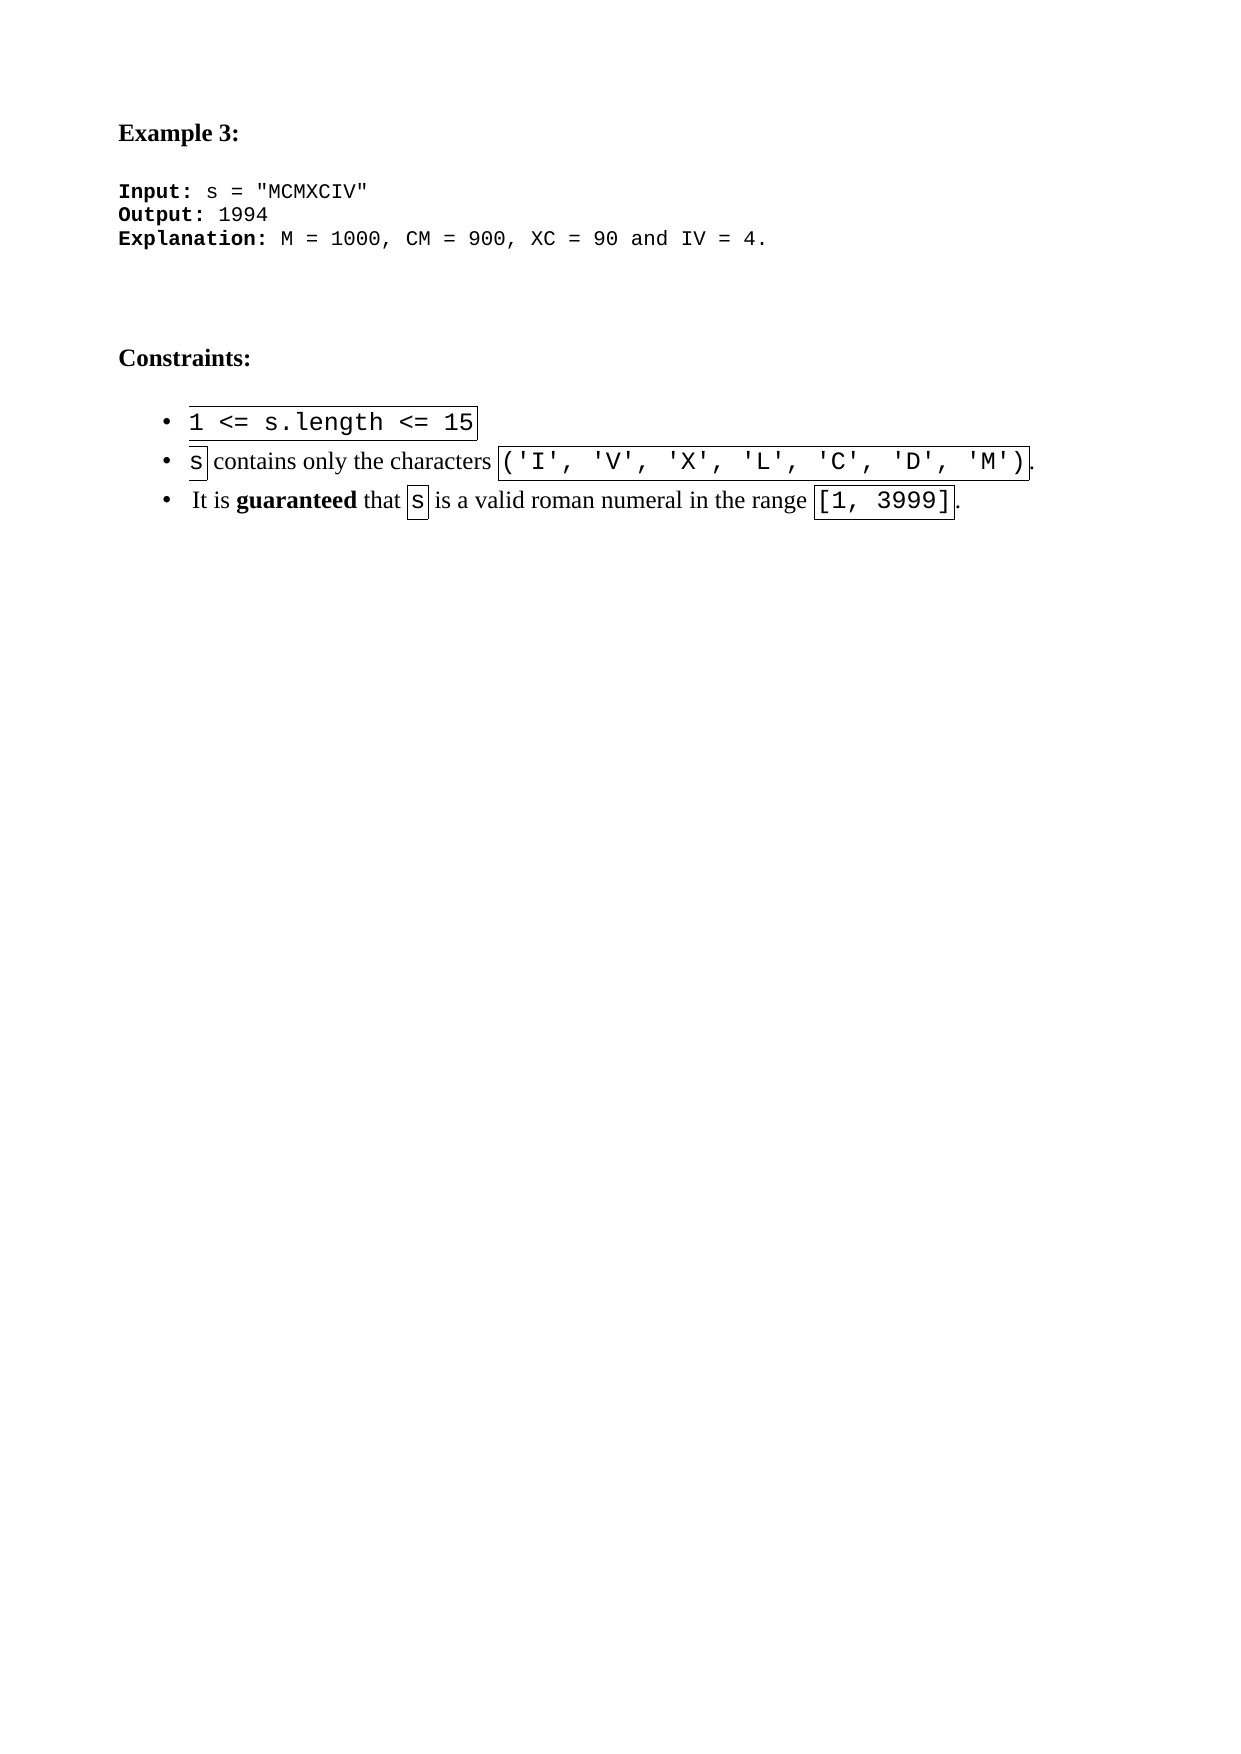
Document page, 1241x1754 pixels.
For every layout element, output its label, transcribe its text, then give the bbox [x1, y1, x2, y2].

text Output: 1994 [118, 204, 1122, 228]
list It is guaranteed that s is a valid roman numeral in the range [1, 3999]. [955, 485, 1122, 519]
text Explanation: M = 1000, CM = 900, XC = 90 and IV = 4. [118, 228, 1122, 252]
list s contains only the characters ('I', 'V', 'X', 'L', 'C', 'D', 'M'). [499, 447, 1029, 480]
list It is guaranteed that s is a valid roman numeral in the range [1, 3999]. [815, 486, 954, 519]
list s contains only the characters ('I', 'V', 'X', 'L', 'C', 'D', 'M'). [162, 446, 207, 480]
list s contains only the characters ('I', 'V', 'X', 'L', 'C', 'D', 'M'). [1030, 446, 1122, 480]
list It is guaranteed that s is a valid roman numeral in the range [1, 3999]. [429, 485, 814, 519]
list It is guaranteed that s is a valid roman numeral in the range [1, 3999]. [162, 485, 407, 519]
list 1 <= s.length <= 15 [162, 406, 477, 440]
text Constraints: [118, 343, 1122, 372]
text Example 3: [118, 118, 1122, 147]
list s contains only the characters ('I', 'V', 'X', 'L', 'C', 'D', 'M'). [208, 446, 498, 480]
text Input: s = "MCMXCIV" [118, 181, 1122, 204]
list [478, 406, 1122, 440]
